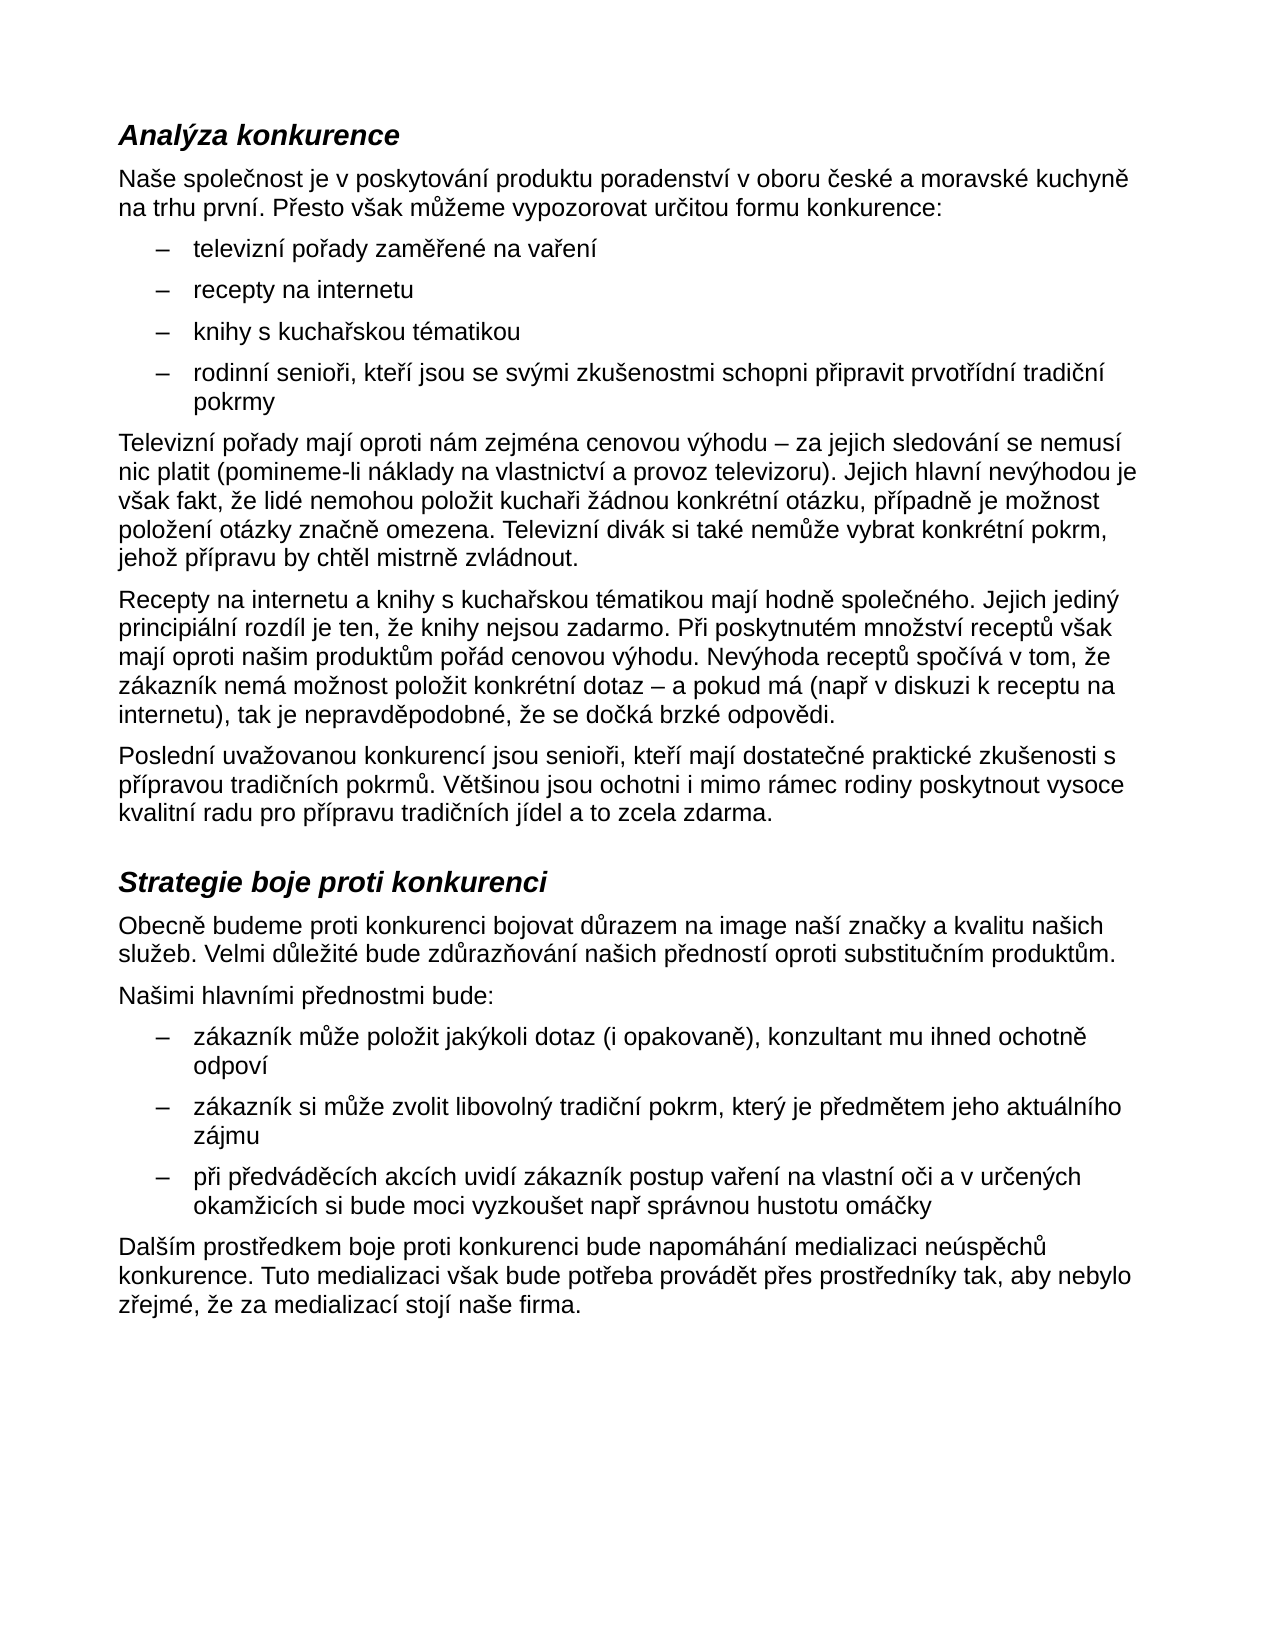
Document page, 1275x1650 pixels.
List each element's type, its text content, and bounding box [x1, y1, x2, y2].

list recepty na internetu [156, 276, 1157, 304]
list televizní pořady zaměřené na vaření [156, 234, 1157, 263]
list knihy s kuchařskou tématikou [156, 317, 1157, 346]
list při předváděcích akcích uvidí zákazník postup vaření na vlastní oči a v určených okamžicích si bude moci vyzkoušet např správnou hustotu omáčky [156, 1162, 1157, 1220]
list rodinní senioři, kteří jsou se svými zkušenostmi schopni připravit prvotřídní tradiční pokrmy [156, 358, 1157, 416]
list zákazník může položit jakýkoli dotaz (i opakovaně), konzultant mu ihned ochotně odpoví [156, 1022, 1157, 1079]
text Naše společnost je v poskytování produktu poradenství v oboru české a moravské kuchyně na trhu první. Přesto však můžeme vypozorovat určitou formu konkurence: [118, 164, 1157, 222]
list zákazník si může zvolit libovolný tradiční pokrm, který je předmětem jeho aktuálního zájmu [156, 1092, 1157, 1149]
text Recepty na internetu a knihy s kuchařskou tématikou mají hodně společného. Jejich jediný principiální rozdíl je ten, že knihy nejsou zadarmo. Při poskytnutém množství receptů však mají oproti našim produktům pořád cenovou výhodu. Nevýhoda receptů spočívá v tom, že zákazník nemá možnost položit konkrétní dotaz – a pokud má (např v diskuzi k receptu na internetu), tak je nepravděpodobné, že se dočká brzké odpovědi. [118, 584, 1157, 728]
text Dalším prostředkem boje proti konkurenci bude napomáhání medializaci neúspěchů konkurence. Tuto medializaci však bude potřeba provádět přes prostředníky tak, aby nebylo zřejmé, že za medializací stojí naše firma. [118, 1232, 1157, 1318]
subtitle Analýza konkurence [118, 118, 1157, 152]
subtitle Strategie boje proti konkurenci [118, 864, 1157, 898]
text Našimi hlavními přednostmi bude: [118, 981, 1157, 1009]
text Televizní pořady mají oproti nám zejména cenovou výhodu – za jejich sledování se nemusí nic platit (pomineme-li náklady na vlastnictví a provoz televizoru). Jejich hlavní nevýhodou je však fakt, že lidé nemohou položit kuchaři žádnou konkrétní otázku, případně je možnost položení otázky značně omezena. Televizní divák si také nemůže vybrat konkrétní pokrm, jehož přípravu by chtěl mistrně zvládnout. [118, 428, 1157, 572]
text Poslední uvažovanou konkurencí jsou senioři, kteří mají dostatečné praktické zkušenosti s přípravou tradičních pokrmů. Většinou jsou ochotni i mimo rámec rodiny poskytnout vysoce kvalitní radu pro přípravu tradičních jídel a to zcela zdarma. [118, 741, 1157, 827]
text Obecně budeme proti konkurenci bojovat důrazem na image naší značky a kvalitu našich služeb. Velmi důležité bude zdůrazňování našich předností oproti substitučním produktům. [118, 911, 1157, 968]
